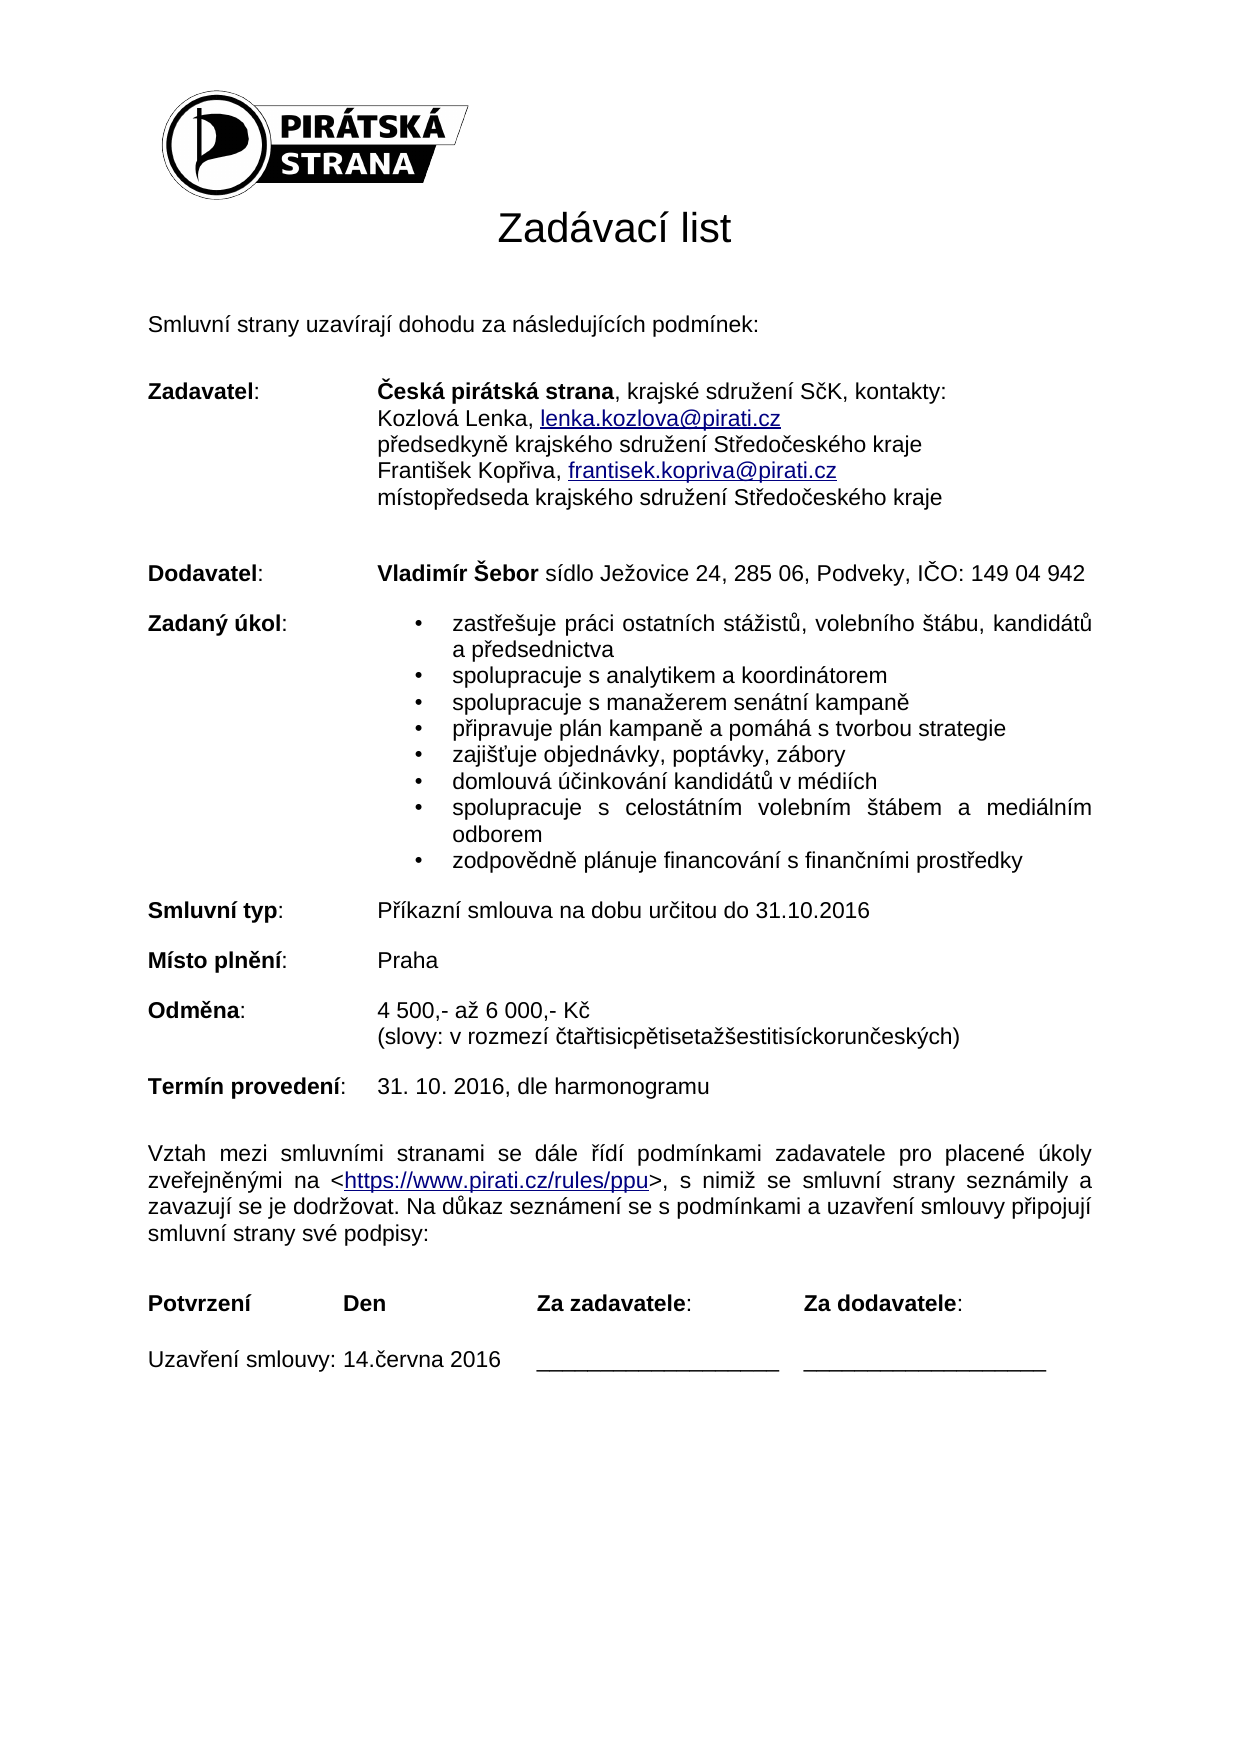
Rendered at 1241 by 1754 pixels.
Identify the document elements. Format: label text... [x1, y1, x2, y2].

table_header Den [343, 1275, 537, 1331]
table_cell Uzavření smlouvy: [148, 1331, 343, 1594]
table_cell 31. 10. 2016, dle harmonogramu [377, 1061, 1093, 1111]
table_cell Praha [377, 935, 1093, 985]
table_header Zadavatel: [148, 366, 377, 548]
table_header Česká pirátská strana, krajské sdružení SčK, kontakty: Kozlová Lenka, lenka.kozlova@pirati.cz předsedkyně krajského sdružení Středočeského kraje František Kopřiva, frantisek.kopriva@pirati.cz místopředseda krajského sdružení Středočeského kraje [377, 366, 1093, 548]
table_cell Vladimír Šebor sídlo Ježovice 24, 285 06, Podveky, IČO: 149 04 942 [377, 548, 1093, 598]
table_cell Zadaný úkol: [148, 598, 377, 885]
table_cell 4 500,- až 6 000,- Kč (slovy: v rozmezí čtařtisicpětisetažšestitisíckorunčeských) [377, 985, 1093, 1061]
text Vztah mezi smluvními stranami se dále řídí podmínkami zadavatele pro placené úkoly zveřejněnými na <https://www.pirati.cz/rules/ppu>, s nimiž se smluvní strany seznámily a zavazují se je dodržovat. Na důkaz seznámení se s podmínkami a uzavření smlouvy připojují smluvní strany své podpisy: [148, 1140, 1093, 1246]
table_cell Smluvní typ: [148, 885, 377, 935]
table_cell zastřešuje práci ostatních stážistů, volebního štábu, kandidátů a předsednictva spolupracuje s analytikem a koordinátorem spolupracuje s manažerem senátní kampaně připravuje plán kampaně a pomáhá s tvorbou strategie zajišťuje objednávky, poptávky, zábory domlouvá účinkování kandidátů v médiích spolupracuje s celostátním volebním štábem a mediálním odborem zodpovědně plánuje financování s finančními prostředky [377, 598, 1093, 885]
picture [147, 75, 483, 214]
table_header Potvrzení [148, 1275, 343, 1331]
table_cell Odměna: [148, 985, 377, 1061]
table_cell Místo plnění: [148, 935, 377, 985]
subtitle Zadávací list [148, 203, 1093, 251]
table_header Za zadavatele: [537, 1275, 804, 1331]
text Smluvní strany uzavírají dohodu za následujících podmínek: [148, 311, 1093, 337]
table_cell 14.června 2016 [343, 1331, 537, 1594]
table_cell Příkazní smlouva na dobu určitou do 31.10.2016 [377, 885, 1093, 935]
table_cell Dodavatel: [148, 548, 377, 598]
table_cell ___________________ [537, 1331, 804, 1594]
table_cell Termín provedení: [148, 1061, 377, 1111]
table_cell ___________________ [804, 1331, 1099, 1594]
table_header Za dodavatele: [804, 1275, 1099, 1331]
